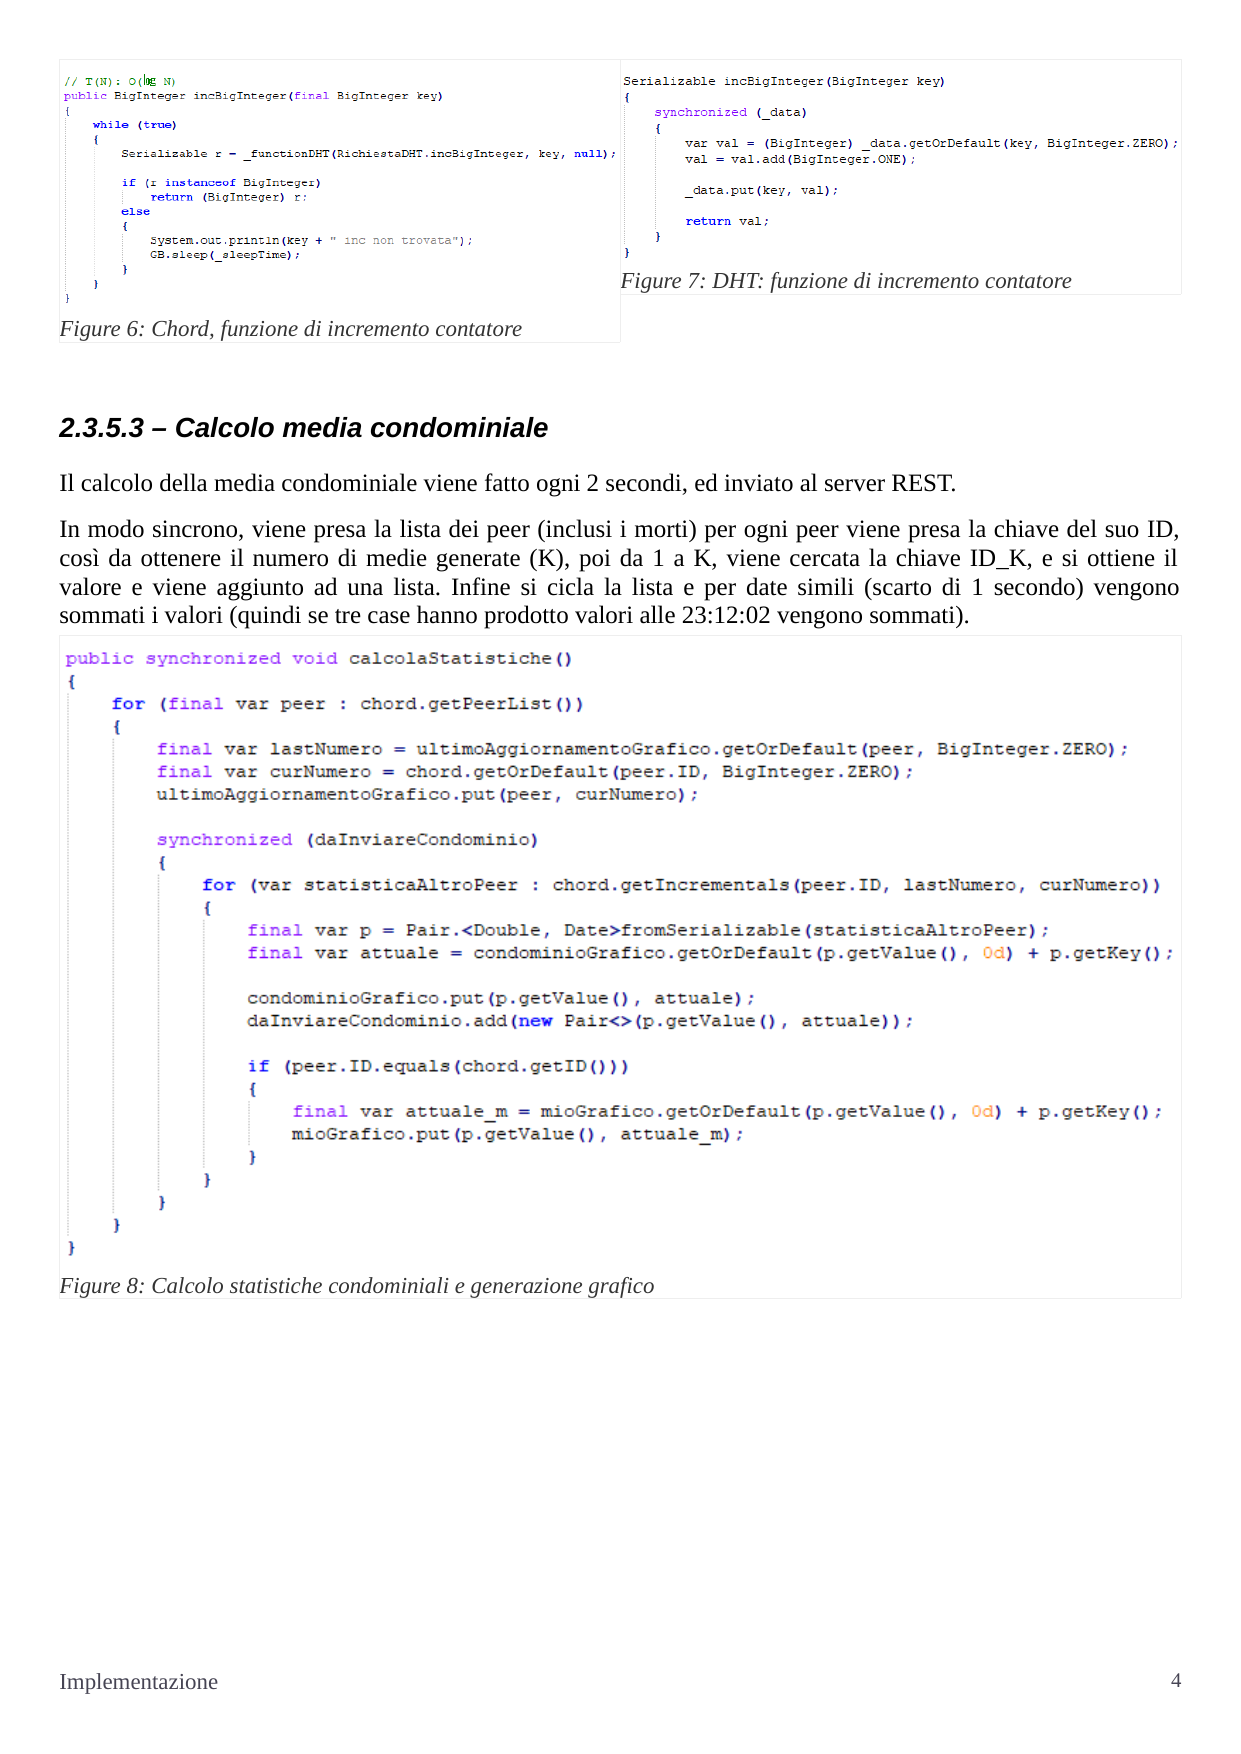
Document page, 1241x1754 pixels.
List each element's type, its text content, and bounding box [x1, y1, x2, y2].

picture [60, 647, 1181, 1267]
table_header [60, 311, 620, 342]
table_header [59, 343, 620, 371]
table_header [60, 1267, 1181, 1298]
table_header [621, 60, 1181, 71]
table_header [621, 263, 1181, 294]
table_header [620, 295, 1181, 371]
subtitle Calcolo media condominiale [59, 412, 1181, 444]
picture [621, 71, 1181, 263]
text Il calcolo della media condominiale viene fatto ogni 2 secondi, ed inviato al server REST. [59, 468, 1181, 497]
picture [60, 71, 620, 311]
table_header [60, 636, 1181, 647]
text In modo sincrono, viene presa la lista dei peer (inclusi i morti) per ogni peer viene presa la chiave del suo ID, così da ottenere il numero di medie generate (K), poi da 1 a K, viene cercata la chiave ID_K, e si ottiene il valore e viene aggiunto ad una lista. Infine si cicla la lista e per date simili (scarto di 1 secondo) vengono sommati i valori (quindi se tre case hanno prodotto valori alle 23:12:02 vengono sommati). [59, 514, 1181, 629]
table_header [60, 60, 620, 71]
